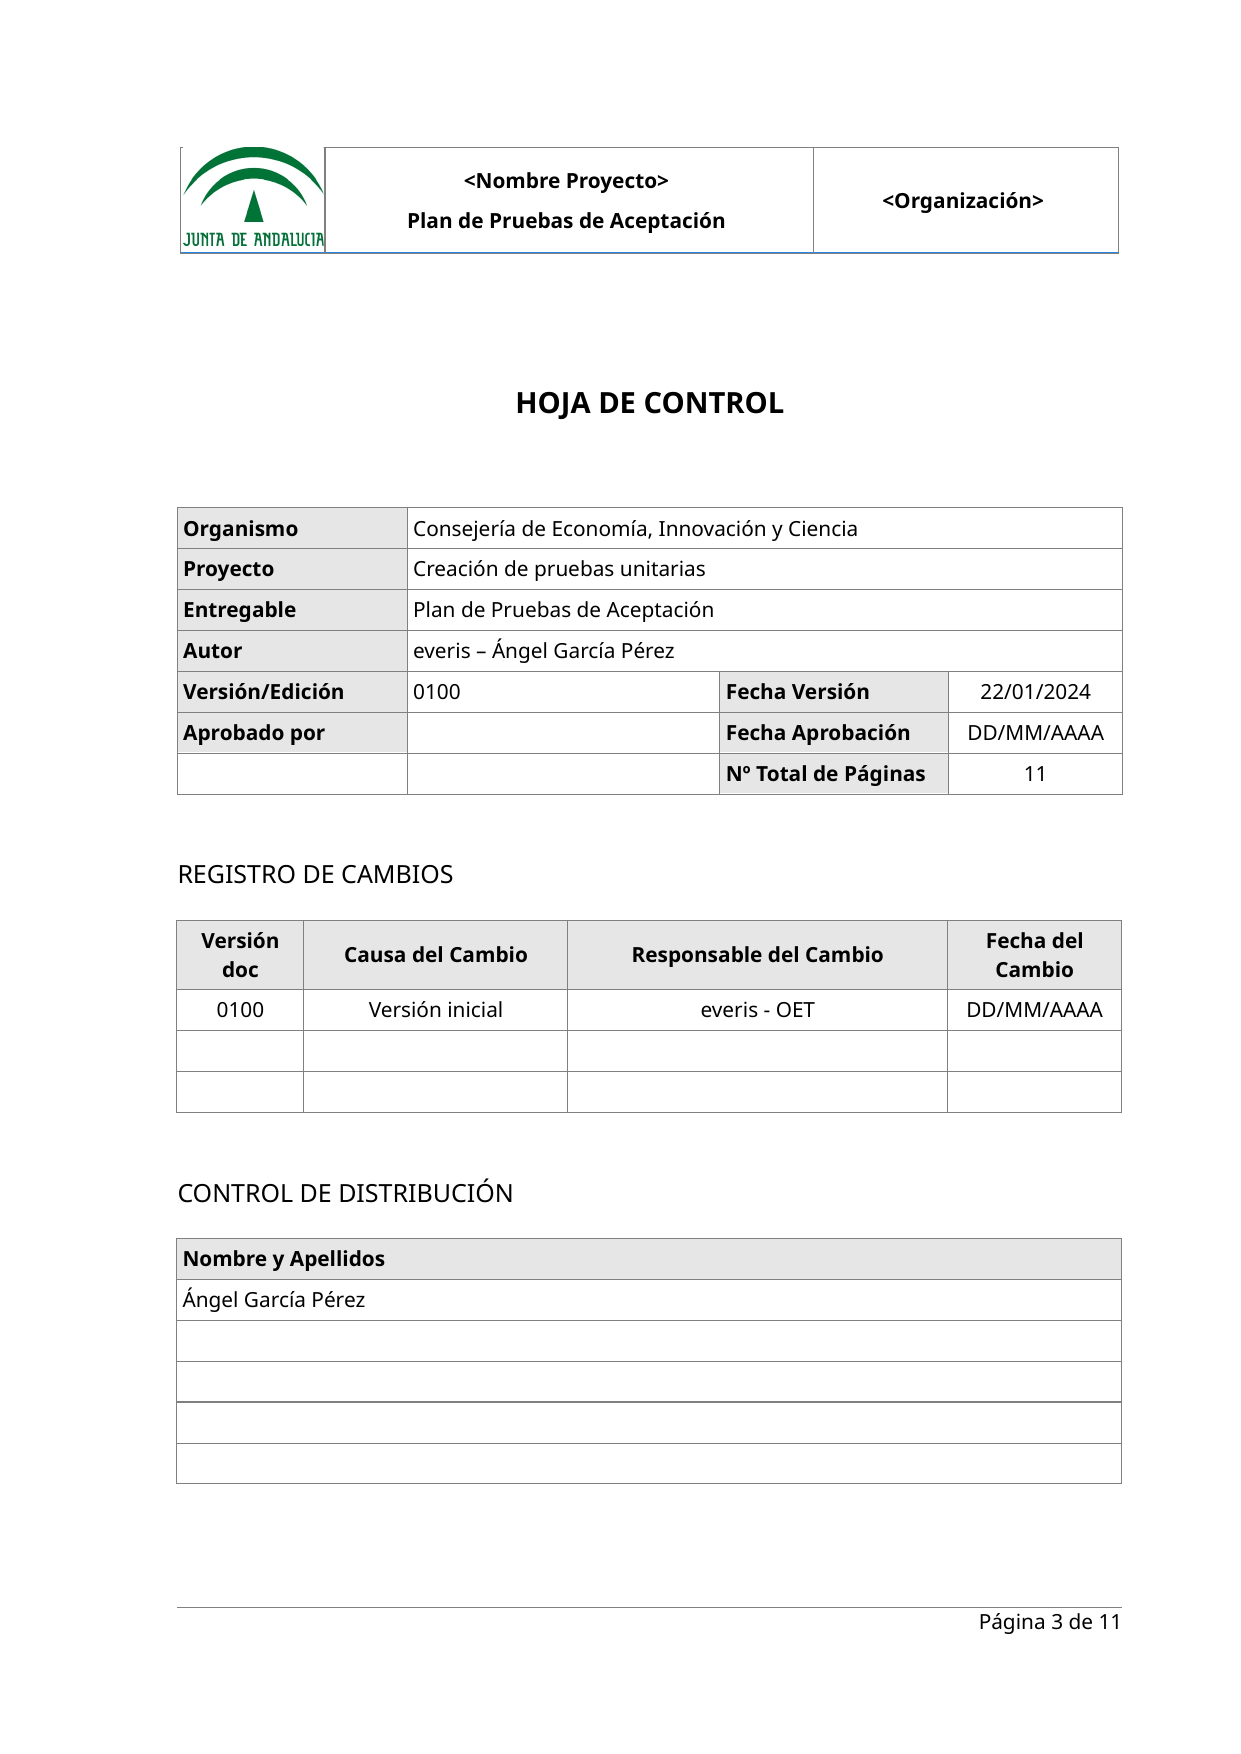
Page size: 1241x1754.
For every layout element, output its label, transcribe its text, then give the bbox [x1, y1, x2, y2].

table_cell [948, 1031, 1121, 1071]
table_cell 0100 [408, 672, 719, 712]
table_cell [177, 1403, 1121, 1442]
table_cell [178, 754, 407, 793]
table_cell 0100 [177, 990, 303, 1030]
table_cell DD/MM/AAAA [949, 713, 1122, 752]
table_cell Versión/Edición [178, 672, 407, 712]
table_cell [177, 1072, 303, 1112]
table_header Fecha del Cambio [948, 921, 1121, 989]
table_cell [177, 1031, 303, 1071]
table_cell [948, 1072, 1121, 1112]
table_cell DD/MM/AAAA [948, 990, 1121, 1030]
table_cell Autor [178, 631, 407, 671]
table_header Nombre y Apellidos [177, 1239, 1121, 1279]
table_header Responsable del Cambio [568, 921, 947, 989]
text HOJA DE CONTROL [177, 382, 1122, 422]
table_cell Plan de Pruebas de Aceptación [408, 590, 1122, 630]
table_cell everis - OET [568, 990, 947, 1030]
table_cell 22/01/2024 [949, 672, 1122, 712]
table_cell [568, 1031, 947, 1071]
table_cell Versión inicial [304, 990, 567, 1030]
table_cell [408, 713, 719, 752]
table_cell everis – Ángel García Pérez [408, 631, 1122, 671]
table_cell [568, 1072, 947, 1112]
table_cell [177, 1444, 1121, 1483]
table_cell [408, 754, 719, 793]
picture [183, 147, 324, 246]
table_header Organismo [178, 508, 407, 548]
table_cell Proyecto [178, 549, 407, 589]
table_cell Fecha Aprobación [720, 713, 948, 752]
table_cell [177, 1321, 1121, 1361]
table_header Versión doc [177, 921, 303, 989]
text CONTROL DE DISTRIBUCIÓN [177, 1175, 1122, 1209]
table_cell Nº Total de Páginas [720, 754, 948, 793]
table_cell Entregable [178, 590, 407, 630]
table_cell Aprobado por [178, 713, 407, 752]
table_cell 10 [949, 754, 1122, 793]
table_header Causa del Cambio [304, 921, 567, 989]
table_cell [304, 1072, 567, 1112]
table_header Consejería de Economía, Innovación y Ciencia [408, 508, 1122, 548]
table_cell [177, 1362, 1121, 1401]
table_cell Fecha Versión [720, 672, 948, 712]
table_cell Ángel García Pérez [177, 1280, 1121, 1319]
table_cell Creación de pruebas unitarias [408, 549, 1122, 589]
text REGISTRO DE CAMBIOS [177, 857, 1122, 891]
table_cell [304, 1031, 567, 1071]
